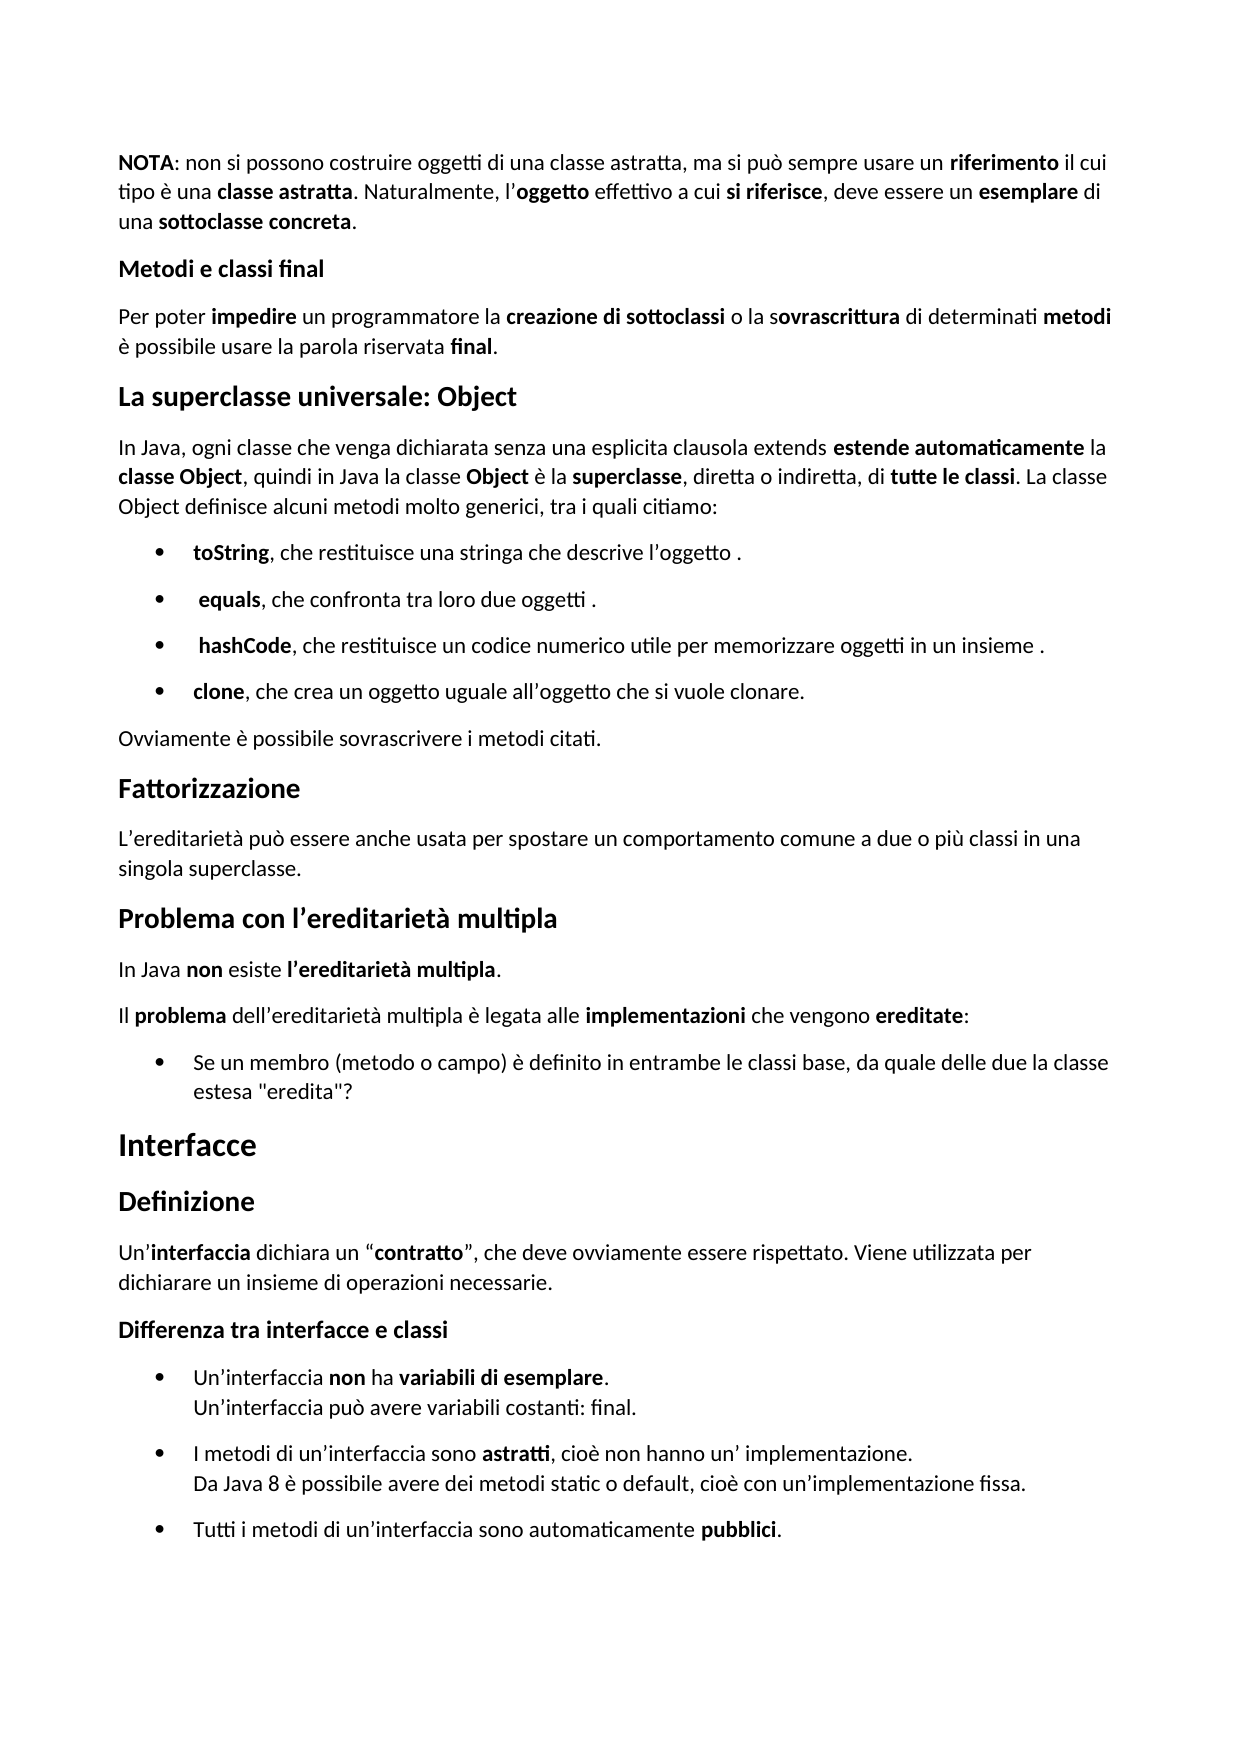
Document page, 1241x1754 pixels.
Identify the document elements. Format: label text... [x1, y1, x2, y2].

text L’ereditarietà può essere anche usata per spostare un comportamento comune a due o più classi in una singola superclasse. [118, 824, 1122, 882]
text La superclasse universale: Object [118, 378, 1122, 414]
list Tutti i metodi di un’interfaccia sono automaticamente pubblici. [156, 1515, 1122, 1543]
text Un’interfaccia dichiara un “contratto”, che deve ovviamente essere rispettato. Viene utilizzata per dichiarare un insieme di operazioni necessarie. [118, 1238, 1122, 1296]
list equals, che confronta tra loro due oggetti . [156, 585, 1122, 613]
text In Java non esiste l’ereditarietà multipla. [118, 955, 1122, 983]
list clone, che crea un oggetto uguale all’oggetto che si vuole clonare. [156, 677, 1122, 706]
text Interfacce [118, 1124, 1122, 1164]
list I metodi di un’interfaccia sono astratti, cioè non hanno un’ implementazione. Da Java 8 è possibile avere dei metodi static o default, cioè con un’implementazione fissa. [156, 1439, 1122, 1497]
text Il problema dell’ereditarietà multipla è legata alle implementazioni che vengono ereditate: [118, 1001, 1122, 1029]
list Un’interfaccia non ha variabili di esemplare. Un’interfaccia può avere variabili costanti: final. [156, 1363, 1122, 1421]
text Metodi e classi final [118, 253, 1122, 284]
text NOTA: non si possono costruire oggetti di una classe astratta, ma si può sempre usare un riferimento il cui tipo è una classe astratta. Naturalmente, l’oggetto effettivo a cui si riferisce, deve essere un esemplare di una sottoclasse concreta. [118, 148, 1122, 235]
list toString, che restituisce una stringa che descrive l’oggetto . [156, 538, 1122, 566]
text Per poter impedire un programmatore la creazione di sottoclassi o la sovrascrittura di determinati metodi è possibile usare la parola riservata final. [118, 302, 1122, 360]
text Ovviamente è possibile sovrascrivere i metodi citati. [118, 724, 1122, 752]
text Problema con l’ereditarietà multipla [118, 901, 1122, 936]
text Differenza tra interfacce e classi [118, 1314, 1122, 1344]
list Se un membro (metodo o campo) è definito in entrambe le classi base, da quale delle due la classe estesa "eredita"? [156, 1048, 1122, 1105]
text Definizione [118, 1183, 1122, 1219]
text In Java, ogni classe che venga dichiarata senza una esplicita clausola extends estende automaticamente la classe Object, quindi in Java la classe Object è la superclasse, diretta o indiretta, di tutte le classi. La classe Object definisce alcuni metodi molto generici, tra i quali citiamo: [118, 433, 1122, 520]
text Fattorizzazione [118, 770, 1122, 806]
list hashCode, che restituisce un codice numerico utile per memorizzare oggetti in un insieme . [156, 631, 1122, 659]
